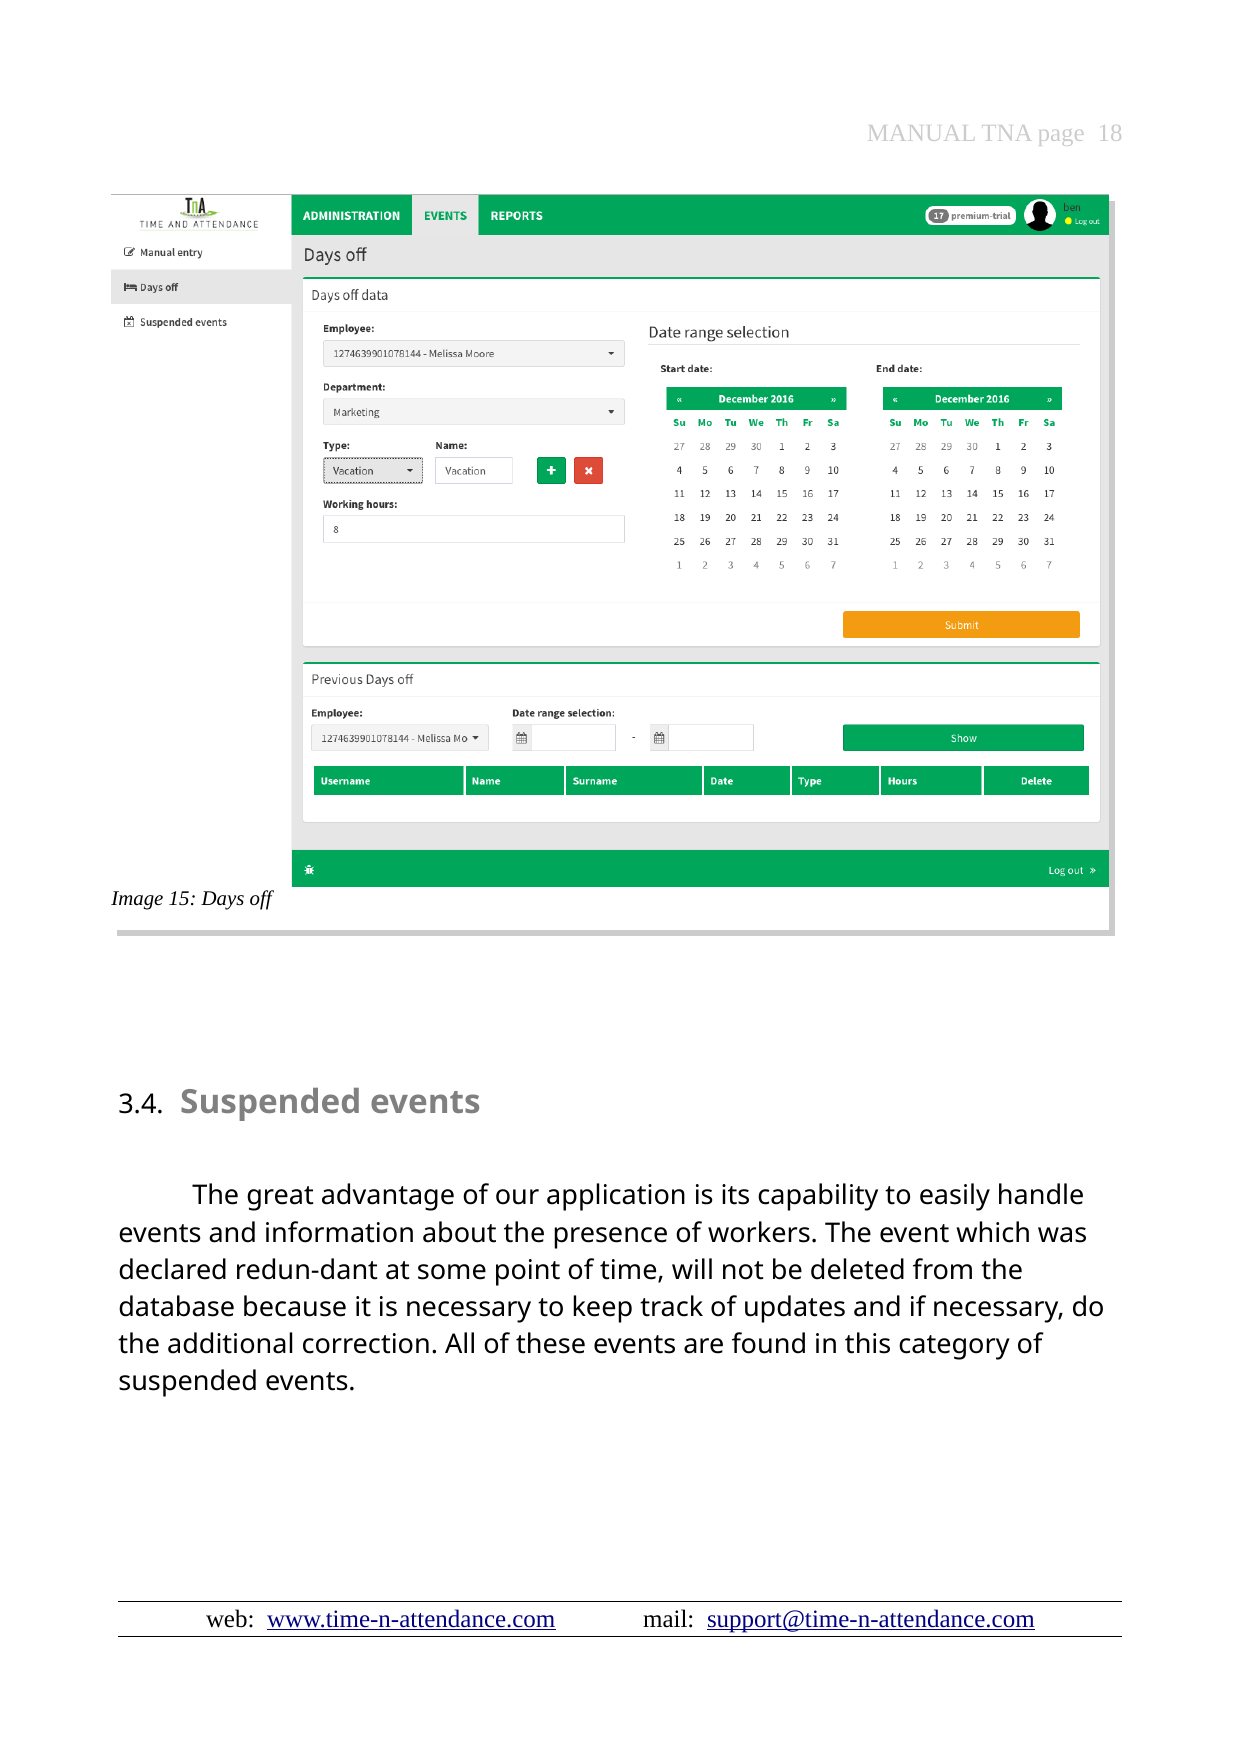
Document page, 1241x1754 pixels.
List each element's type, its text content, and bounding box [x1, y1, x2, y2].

picture [111, 194, 1109, 887]
text 3.4. Suspended events [118, 1078, 1122, 1123]
text The great advantage of our application is its capability to easily handle events and information about the presence of workers. The event which was declared redun-dant at some point of time, will not be deleted from the database because it is necessary to keep track of updates and if necessary, do the additional correction. All of these events are found in this category of suspended events. [118, 1123, 1122, 1398]
text Image 15: Days off [111, 887, 1109, 910]
